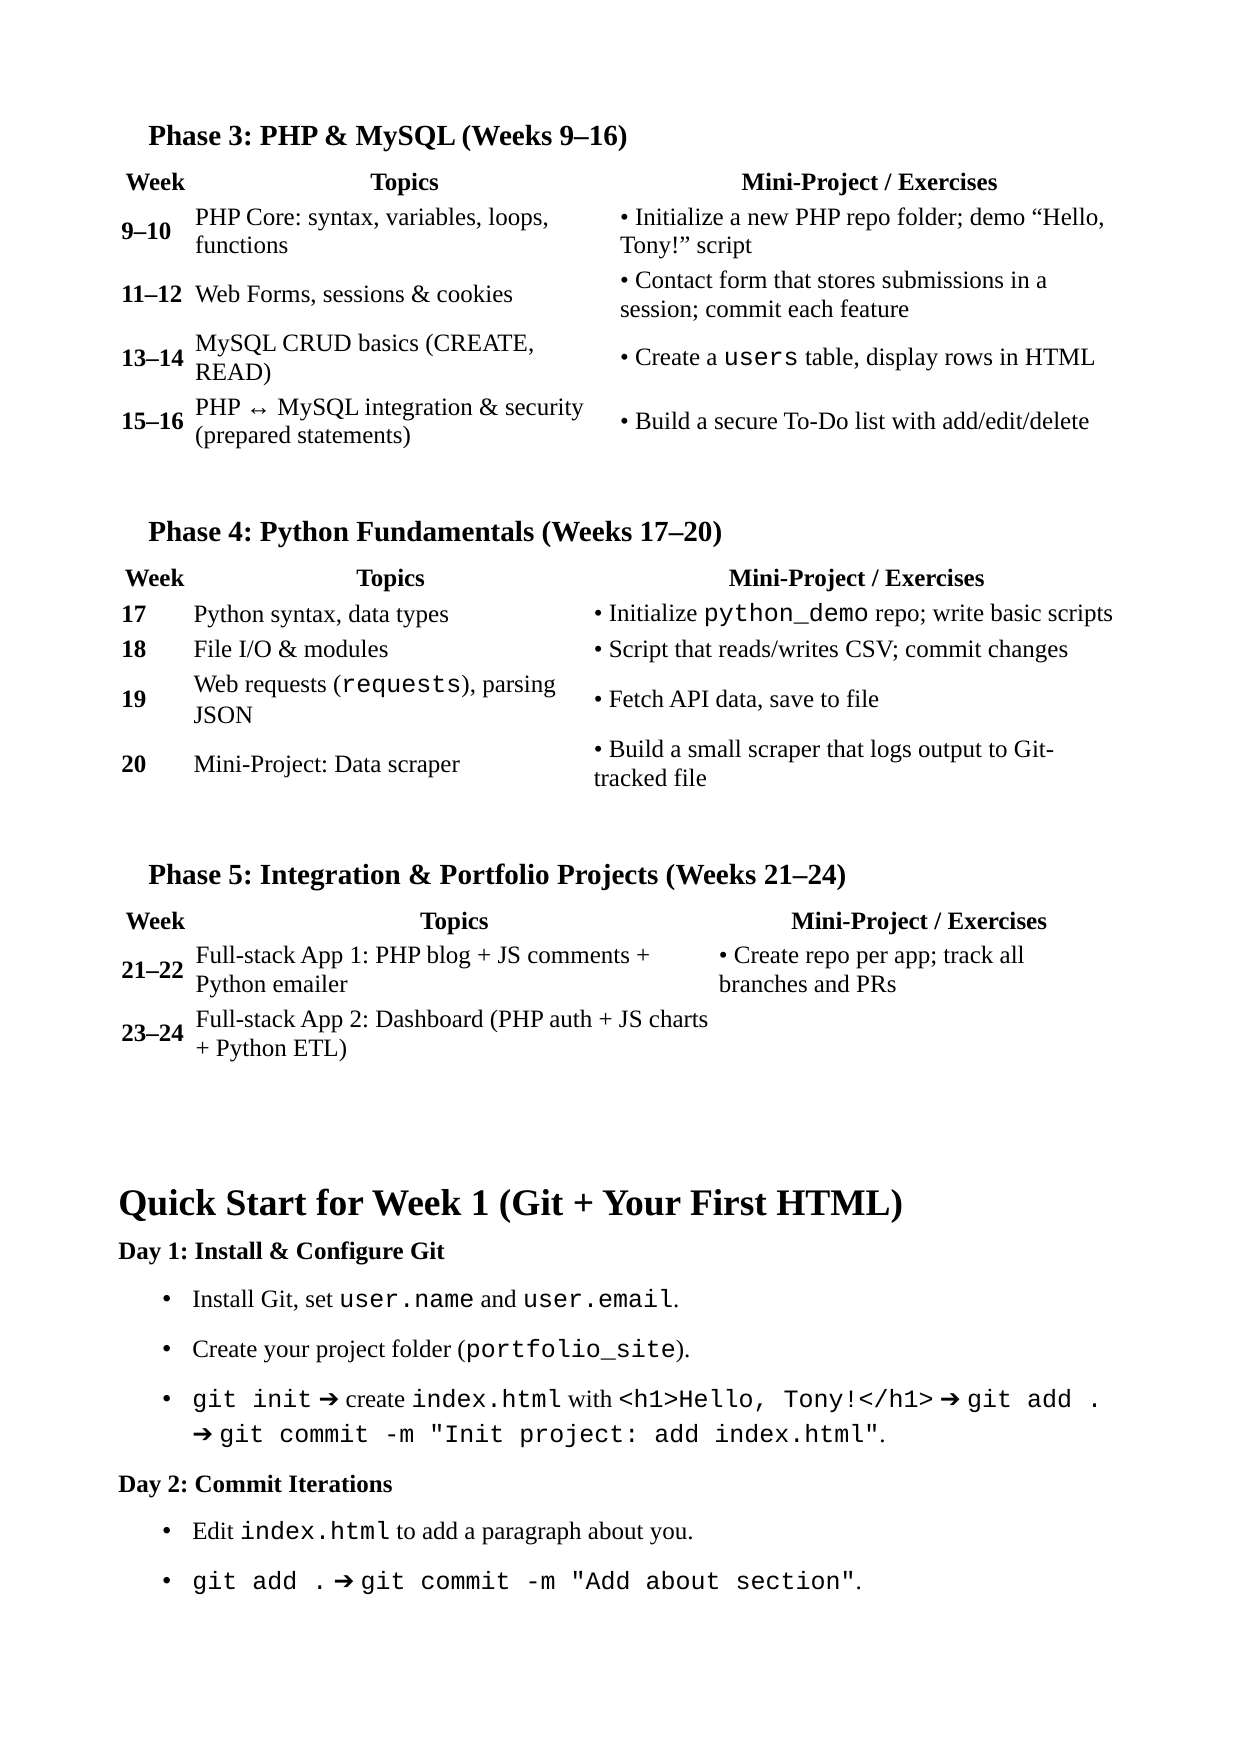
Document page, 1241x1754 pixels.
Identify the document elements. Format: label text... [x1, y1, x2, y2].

table_cell 21–22 [118, 938, 192, 1001]
table_header Topics [190, 560, 591, 595]
table_cell PHP Core: syntax, variables, loops, functions [192, 199, 617, 262]
table_cell 20 [118, 732, 190, 795]
subtitle Quick Start for Week 1 (Git + Your First HTML) [118, 1180, 1122, 1223]
table_header Week [118, 903, 192, 938]
subtitle 🔹 Phase 3: PHP & MySQL (Weeks 9–16) [118, 118, 1122, 152]
list Create your project folder (portfolio_site). [162, 1334, 1122, 1364]
list git init ➔ create index.html with <h1>Hello, Tony!</h1> ➔ git add . ➔ git commit -m "Init project: add index.html". [162, 1384, 1122, 1449]
table_header Week [118, 164, 192, 199]
table_cell • Build a secure To-Do list with add/edit/delete [617, 389, 1122, 452]
table_cell Full-stack App 1: PHP blog + JS comments + Python emailer [193, 938, 716, 1001]
table_cell • Fetch API data, save to file [591, 666, 1122, 732]
table_header Week [118, 560, 190, 595]
table_cell Python syntax, data types [190, 595, 591, 632]
subtitle 🔹 Phase 5: Integration & Portfolio Projects (Weeks 21–24) [118, 857, 1122, 891]
table_cell 9–10 [118, 199, 192, 262]
subtitle 🔹 Phase 4: Python Fundamentals (Weeks 17–20) [118, 514, 1122, 548]
table_cell PHP ↔ MySQL integration & security (prepared statements) [192, 389, 617, 452]
table_cell 15–16 [118, 389, 192, 452]
list git add . ➔ git commit -m "Add about section". [162, 1566, 1122, 1597]
table_cell MySQL CRUD basics (CREATE, READ) [192, 325, 617, 389]
list Install Git, set user.name and user.email. [162, 1284, 1122, 1314]
table_cell Full-stack App 2: Dashboard (PHP auth + JS charts + Python ETL) [193, 1001, 716, 1064]
table_header Mini-Project / Exercises [591, 560, 1122, 595]
table_cell • Create a users table, display rows in HTML [617, 325, 1122, 389]
table_cell • Contact form that stores submissions in a session; commit each feature [617, 262, 1122, 325]
table_cell • Initialize a new PHP repo folder; demo “Hello, Tony!” script [617, 199, 1122, 262]
table_cell • Create repo per app; track all branches and PRs [716, 938, 1122, 1001]
table_cell 19 [118, 666, 190, 732]
text Day 2: Commit Iterations [118, 1469, 1122, 1497]
table_cell File I/O & modules [190, 632, 591, 666]
table_cell Web requests (requests), parsing JSON [190, 666, 591, 732]
table_cell • Initialize python_demo repo; write basic scripts [591, 595, 1122, 632]
table_cell 23–24 [118, 1001, 192, 1064]
table_cell • Script that reads/writes CSV; commit changes [591, 632, 1122, 666]
table_cell • Build a small scraper that logs output to Git-tracked file [591, 732, 1122, 795]
table_header Mini-Project / Exercises [617, 164, 1122, 199]
table_header Topics [192, 164, 617, 199]
text Day 1: Install & Configure Git [118, 1236, 1122, 1265]
table_cell Mini-Project: Data scraper [190, 732, 591, 795]
list Edit index.html to add a paragraph about you. [162, 1516, 1122, 1547]
table_header Topics [193, 903, 716, 938]
table_cell 13–14 [118, 325, 192, 389]
table_cell 11–12 [118, 262, 192, 325]
table_cell 17 [118, 595, 190, 632]
table_header Mini-Project / Exercises [716, 903, 1122, 938]
table_cell Web Forms, sessions & cookies [192, 262, 617, 325]
table_cell [716, 1001, 1122, 1064]
table_cell 18 [118, 632, 190, 666]
